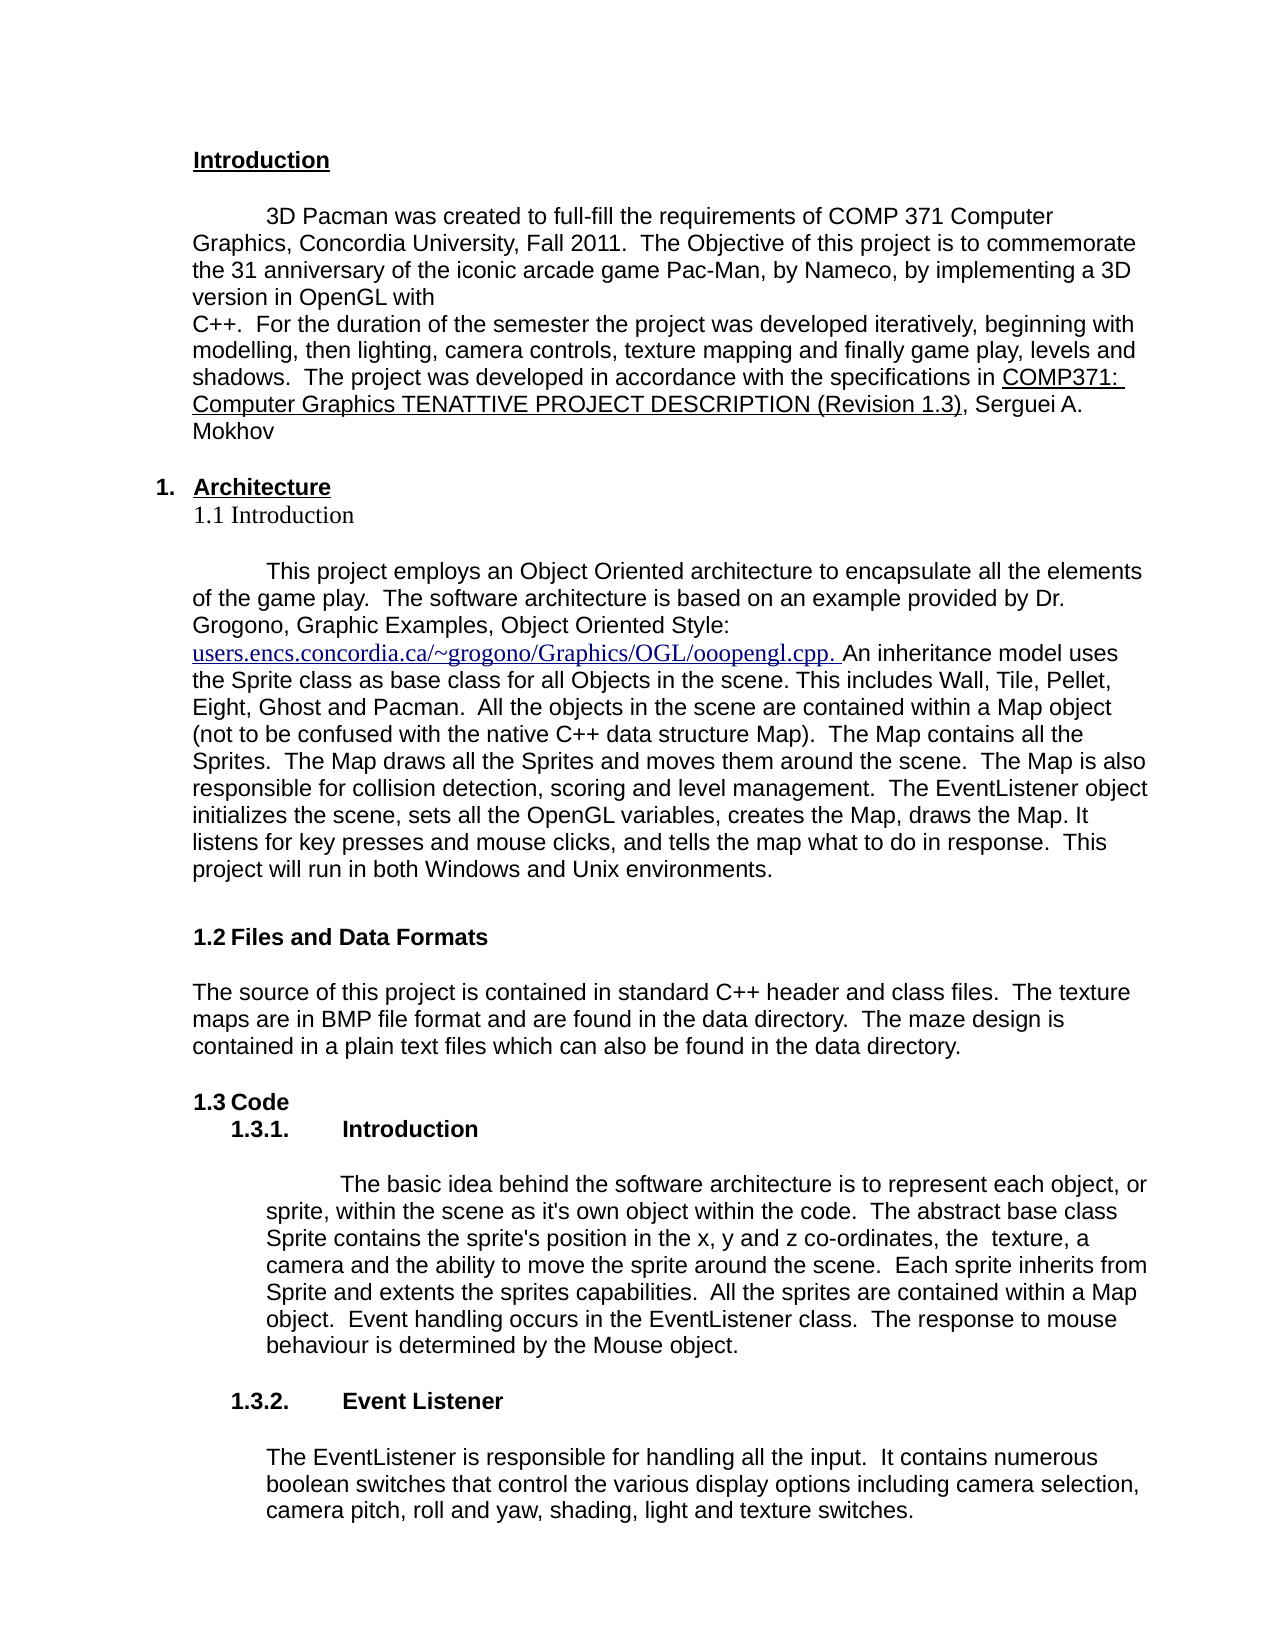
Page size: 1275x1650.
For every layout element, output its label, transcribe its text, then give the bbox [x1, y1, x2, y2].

subtitle Architecture [156, 473, 1157, 500]
subtitle Files and Data Formats [193, 923, 1157, 950]
subtitle The basic idea behind the software architecture is to represent each object, or sprite, within the scene as it's own object within the code. The abstract base class Sprite contains the sprite's position in the x, y and z co-ordinates, the texture, a camera and the ability to move the sprite around the scene. Each sprite inherits from Sprite and extents the sprites capabilities. All the sprites are contained within a Map object. Event handling occurs in the EventListener class. The response to mouse behaviour is determined by the Mouse object. [266, 1171, 1157, 1359]
subtitle Event Listener [231, 1387, 1157, 1414]
subtitle Introduction [193, 500, 1157, 529]
subtitle Introduction [231, 1115, 1157, 1142]
subtitle This project employs an Object Oriented architecture to encapsulate all the elements of the game play. The software architecture is based on an example provided by Dr. Grogono, Graphic Examples, Object Oriented Style: users.encs.concordia.ca/~grogono/Graphics/OGL/ooopengl.cpp. An inheritance model uses the Sprite class as base class for all Objects in the scene. This includes Wall, Tile, Pellet, Eight, Ghost and Pacman. All the objects in the scene are contained within a Map object (not to be confused with the native C++ data structure Map). The Map contains all the Sprites. The Map draws all the Sprites and moves them around the scene. The Map is also responsible for collision detection, scoring and level management. The EventListener object initializes the scene, sets all the OpenGL variables, creates the Map, draws the Map. It listens for key presses and mouse clicks, and tells the map what to do in response. This project will run in both Windows and Unix environments. [192, 557, 1157, 882]
subtitle 3D Pacman was created to full-fill the requirements of COMP 371 Computer Graphics, Concordia University, Fall 2011. The Objective of this project is to commemorate the 31 anniversary of the iconic arcade game Pac-Man, by Nameco, by implementing a 3D version in OpenGL with [192, 202, 1157, 310]
subtitle Code [193, 1088, 1157, 1115]
subtitle C++. For the duration of the semester the project was developed iteratively, beginning with modelling, then lighting, camera controls, texture mapping and finally game play, levels and shadows. The project was developed in accordance with the specifications in COMP371: Computer Graphics TENATTIVE PROJECT DESCRIPTION (Revision 1.3), Serguei A. Mokhov [192, 310, 1157, 444]
subtitle The source of this project is contained in standard C++ header and class files. The texture maps are in BMP file format and are found in the data directory. The maze design is contained in a plain text files which can also be found in the data directory. [192, 979, 1157, 1059]
subtitle Introduction [156, 147, 1157, 174]
subtitle The EventListener is responsible for handling all the input. It contains numerous boolean switches that control the various display options including camera selection, camera pitch, roll and yaw, shading, light and texture switches. [266, 1443, 1157, 1524]
